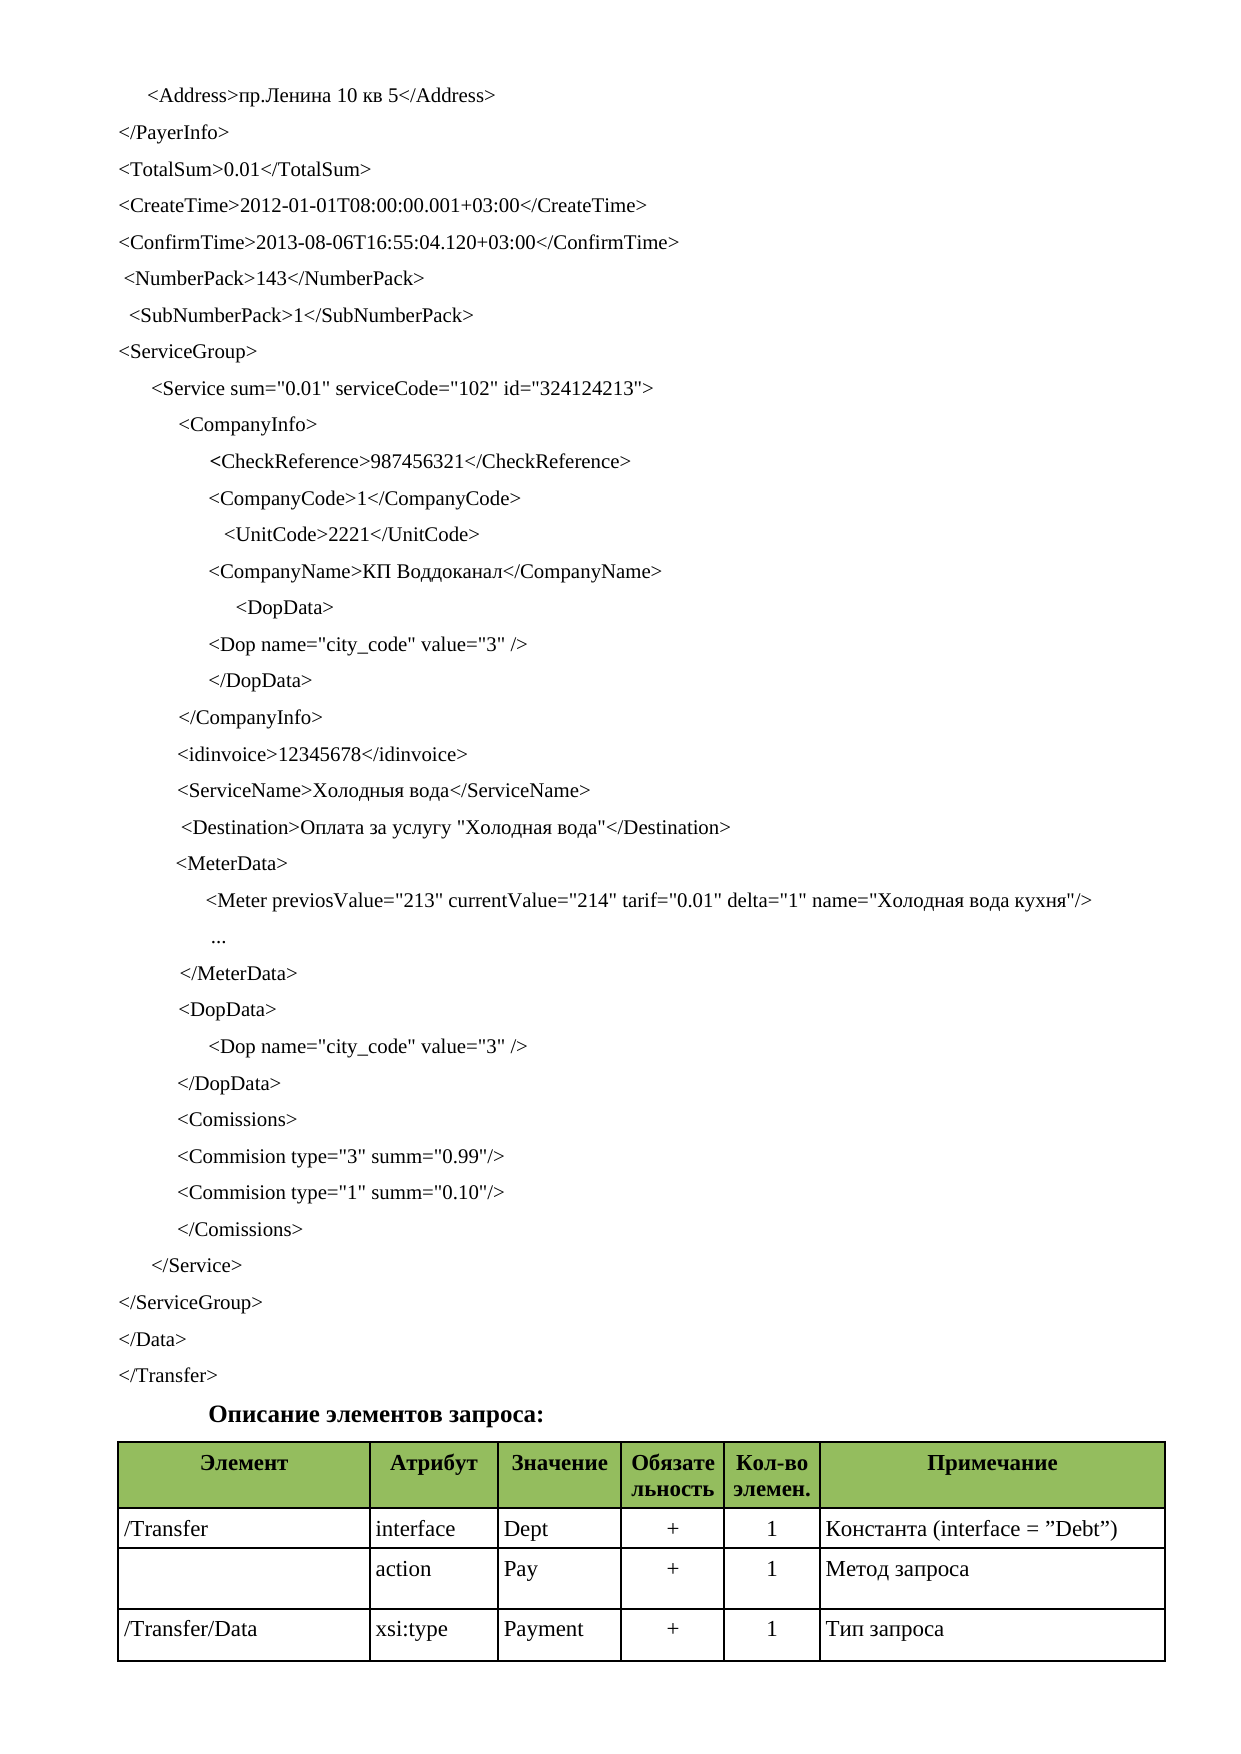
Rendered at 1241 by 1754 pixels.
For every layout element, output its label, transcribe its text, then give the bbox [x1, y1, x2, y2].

text </Service> [118, 1253, 1165, 1277]
text <CompanyName>КП Воддоканал</CompanyName> [118, 559, 1165, 583]
text </PayerInfo> [118, 120, 1165, 144]
table_cell xsi:type [371, 1610, 497, 1660]
table_cell interface [371, 1509, 497, 1547]
text </DopData> [118, 1071, 1165, 1094]
text <Address>пр.Ленина 10 кв 5</Address> [118, 83, 1165, 107]
text <CompanyCode>1</CompanyCode> [118, 486, 1165, 509]
table_cell Константа (interface = ”Debt”) [821, 1509, 1164, 1547]
text <MeterData> [118, 851, 1165, 875]
text <NumberPack>143</NumberPack> [118, 266, 1165, 290]
table_cell 1 [725, 1610, 819, 1660]
table_header Обязательность [622, 1443, 723, 1507]
text ... [118, 924, 1165, 948]
table_header Примечание [821, 1443, 1164, 1507]
text <Destination>Оплата за услугу "Холодная вода"</Destination> [118, 814, 1165, 839]
table_cell /Transfer [119, 1509, 369, 1547]
text <CheckReference>987456321</CheckReference> [118, 449, 1165, 473]
table_cell + [622, 1509, 723, 1547]
text <DopData> [118, 595, 1165, 619]
text <idinvoice>12345678</idinvoice> [118, 741, 1165, 766]
text </MeterData> [118, 961, 1165, 985]
text </DopData> [118, 668, 1165, 692]
table_cell Pay [499, 1549, 620, 1608]
text <Commision type="3" summ="0.99"/> [118, 1144, 1165, 1168]
table_header Атрибут [371, 1443, 497, 1507]
text <Dop name="city_code" value="3" /> [118, 632, 1165, 656]
text </Data> [118, 1326, 1165, 1351]
table_cell Метод запроса [821, 1549, 1164, 1608]
text <UnitCode>2221</UnitCode> [118, 522, 1165, 546]
text </Comissions> [118, 1217, 1165, 1241]
text <ConfirmTime>2013-08-06T16:55:04.120+03:00</ConfirmTime> [118, 229, 1165, 254]
text <Dop name="city_code" value="3" /> [118, 1034, 1165, 1058]
table_cell Dept [499, 1509, 620, 1547]
table_header Кол-во элемен. [725, 1443, 819, 1507]
text <ServiceName>Холодныя вода</ServiceName> [118, 778, 1165, 802]
table_cell action [371, 1549, 497, 1608]
text <Service sum="0.01" serviceCode="102" id="324124213"> [118, 376, 1165, 400]
text </CompanyInfo> [118, 705, 1165, 729]
table_cell Тип запроса [821, 1610, 1164, 1660]
table_cell + [622, 1549, 723, 1608]
text <Commision type="1" summ="0.10"/> [118, 1180, 1165, 1204]
text <SubNumberPack>1</SubNumberPack> [118, 303, 1165, 327]
table_header Элемент [119, 1443, 369, 1507]
text <DopData> [118, 997, 1165, 1021]
text <CompanyInfo> [118, 412, 1165, 436]
text <CreateTime>2012-01-01T08:00:00.001+03:00</CreateTime> [118, 193, 1165, 217]
table_cell 1 [725, 1549, 819, 1608]
table_cell + [622, 1610, 723, 1660]
text </Transfer> [118, 1363, 1165, 1387]
text <Meter previosValue="213" currentValue="214" tarif="0.01" delta="1" name="Холодная вода кухня"/> [118, 888, 1165, 912]
table_header Значение [499, 1443, 620, 1507]
text Описание элементов запроса: [118, 1399, 1165, 1428]
text </ServiceGroup> [118, 1290, 1165, 1314]
text <TotalSum>0.01</TotalSum> [118, 156, 1165, 181]
table_cell /Transfer/Data [119, 1610, 369, 1660]
table_cell Payment [499, 1610, 620, 1660]
text <ServiceGroup> [118, 339, 1165, 363]
table_cell 1 [725, 1509, 819, 1547]
text <Comissions> [118, 1107, 1165, 1131]
table_cell [119, 1549, 369, 1608]
